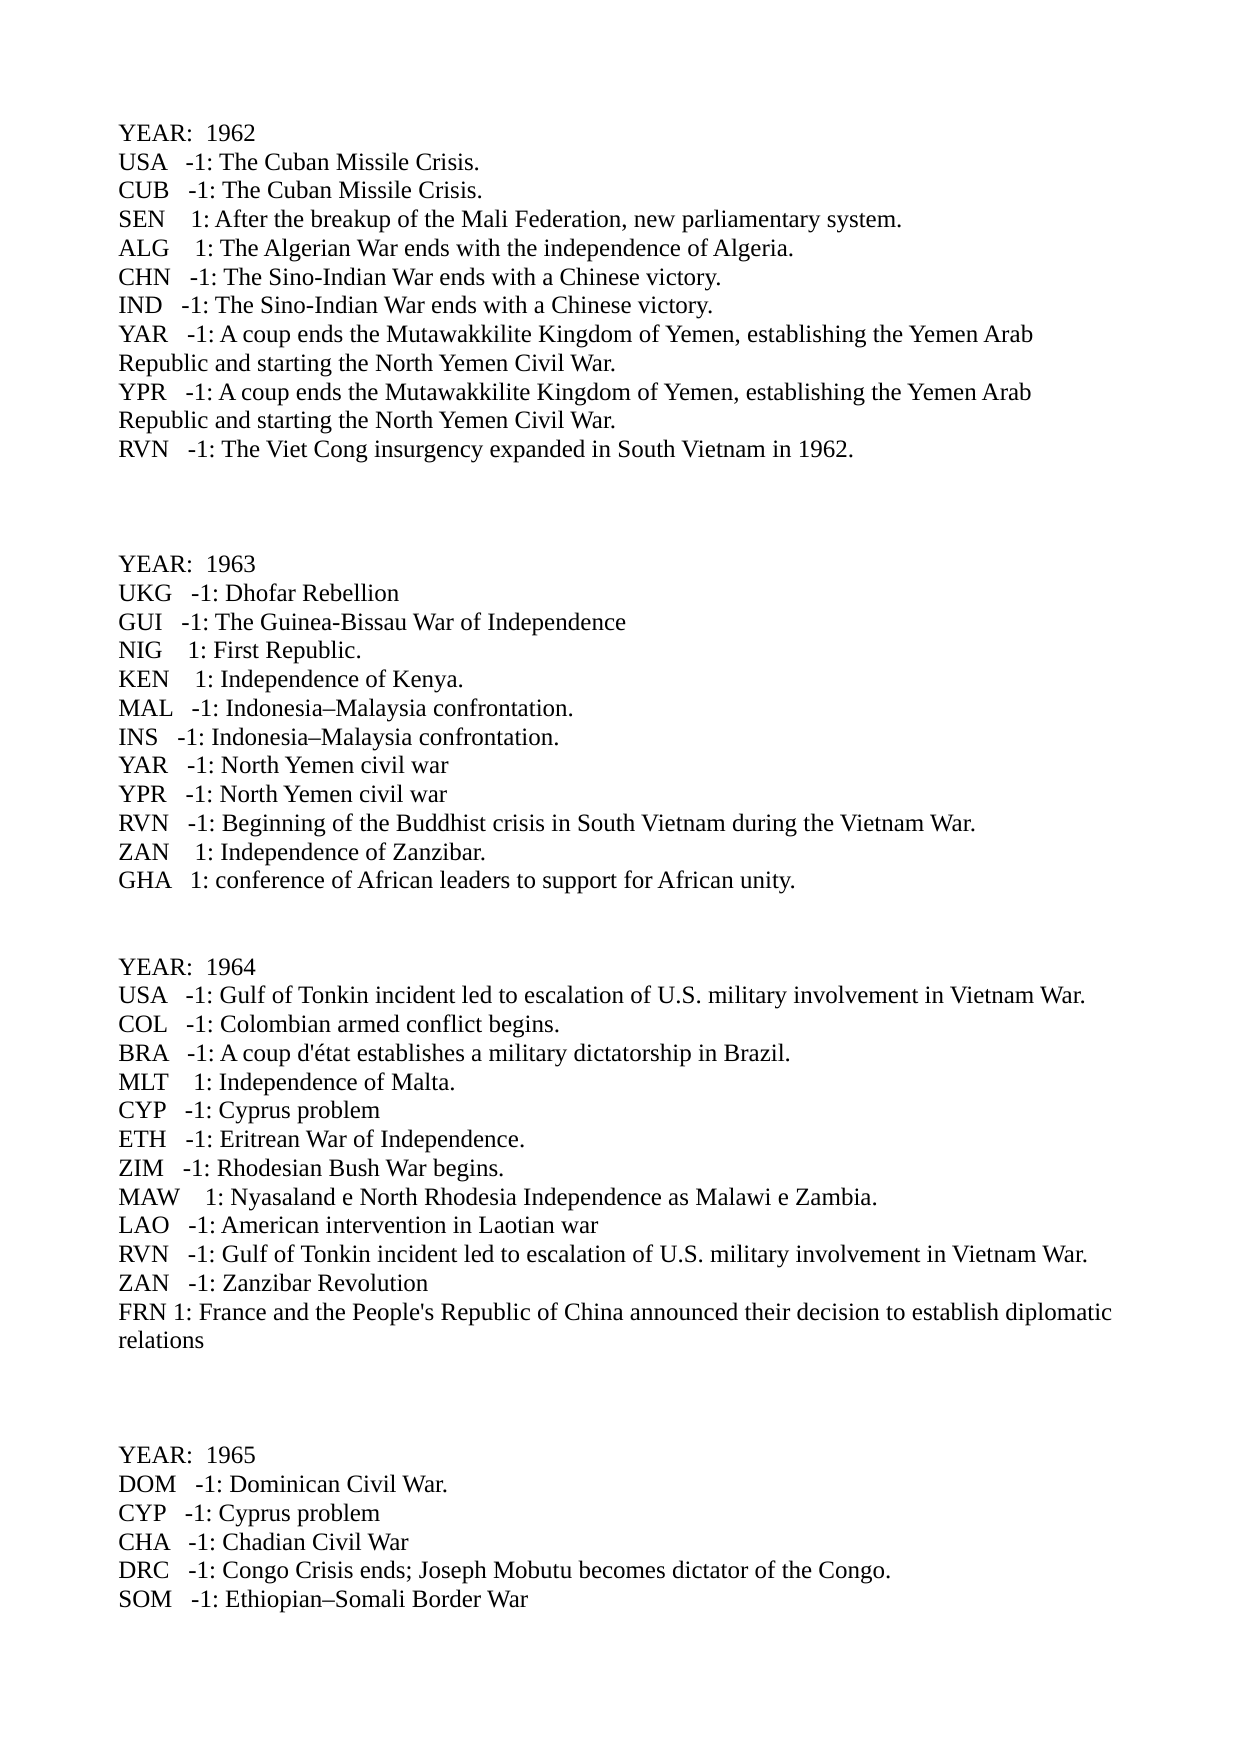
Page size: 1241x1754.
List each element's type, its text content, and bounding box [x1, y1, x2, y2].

text YEAR: 1962 [118, 118, 1122, 147]
text YEAR: 1963 [118, 549, 1122, 578]
text NIG 1: First Republic. [118, 636, 1122, 664]
text RVN -1: The Viet Cong insurgency expanded in South Vietnam in 1962. [118, 434, 1122, 463]
text YPR -1: A coup ends the Mutawakkilite Kingdom of Yemen, establishing the Yemen Arab Republic and starting the North Yemen Civil War. [118, 377, 1122, 434]
text COL -1: Colombian armed conflict begins. [118, 1009, 1122, 1038]
text YEAR: 1965 [118, 1441, 1122, 1469]
text YAR -1: A coup ends the Mutawakkilite Kingdom of Yemen, establishing the Yemen Arab Republic and starting the North Yemen Civil War. [118, 319, 1122, 377]
text CYP -1: Cyprus problem [118, 1096, 1122, 1124]
text ALG 1: The Algerian War ends with the independence of Algeria. [118, 233, 1122, 262]
text LAO -1: American intervention in Laotian war [118, 1211, 1122, 1239]
text MAL -1: Indonesia–Malaysia confrontation. [118, 693, 1122, 722]
text UKG -1: Dhofar Rebellion [118, 578, 1122, 607]
text RVN -1: Beginning of the Buddhist crisis in South Vietnam during the Vietnam War. [118, 808, 1122, 837]
text RVN -1: Gulf of Tonkin incident led to escalation of U.S. military involvement in Vietnam War. [118, 1239, 1122, 1268]
text GHA 1: conference of African leaders to support for African unity. [118, 866, 1122, 894]
text CHA -1: Chadian Civil War [118, 1527, 1122, 1556]
text ETH -1: Eritrean War of Independence. [118, 1124, 1122, 1153]
text USA -1: Gulf of Tonkin incident led to escalation of U.S. military involvement in Vietnam War. [118, 981, 1122, 1009]
text ZAN -1: Zanzibar Revolution [118, 1268, 1122, 1297]
text FRN 1: France and the People's Republic of China announced their decision to establish diplomatic relations [118, 1297, 1122, 1354]
text GUI -1: The Guinea-Bissau War of Independence [118, 607, 1122, 636]
text SEN 1: After the breakup of the Mali Federation, new parliamentary system. [118, 204, 1122, 233]
text CHN -1: The Sino-Indian War ends with a Chinese victory. [118, 262, 1122, 291]
text IND -1: The Sino-Indian War ends with a Chinese victory. [118, 291, 1122, 319]
text BRA -1: A coup d'état establishes a military dictatorship in Brazil. [118, 1038, 1122, 1067]
text DRC -1: Congo Crisis ends; Joseph Mobutu becomes dictator of the Congo. [118, 1556, 1122, 1584]
text ZIM -1: Rhodesian Bush War begins. [118, 1153, 1122, 1182]
text CUB -1: The Cuban Missile Crisis. [118, 176, 1122, 204]
text INS -1: Indonesia–Malaysia confrontation. [118, 722, 1122, 751]
text USA -1: The Cuban Missile Crisis. [118, 147, 1122, 176]
text YEAR: 1964 [118, 952, 1122, 981]
text MAW 1: Nyasaland e North Rhodesia Independence as Malawi e Zambia. [118, 1182, 1122, 1211]
text CYP -1: Cyprus problem [118, 1498, 1122, 1527]
text SOM -1: Ethiopian–Somali Border War [118, 1584, 1122, 1613]
text KEN 1: Independence of Kenya. [118, 664, 1122, 693]
text ZAN 1: Independence of Zanzibar. [118, 837, 1122, 866]
text DOM -1: Dominican Civil War. [118, 1469, 1122, 1498]
text YPR -1: North Yemen civil war [118, 779, 1122, 808]
text MLT 1: Independence of Malta. [118, 1067, 1122, 1096]
text YAR -1: North Yemen civil war [118, 751, 1122, 779]
